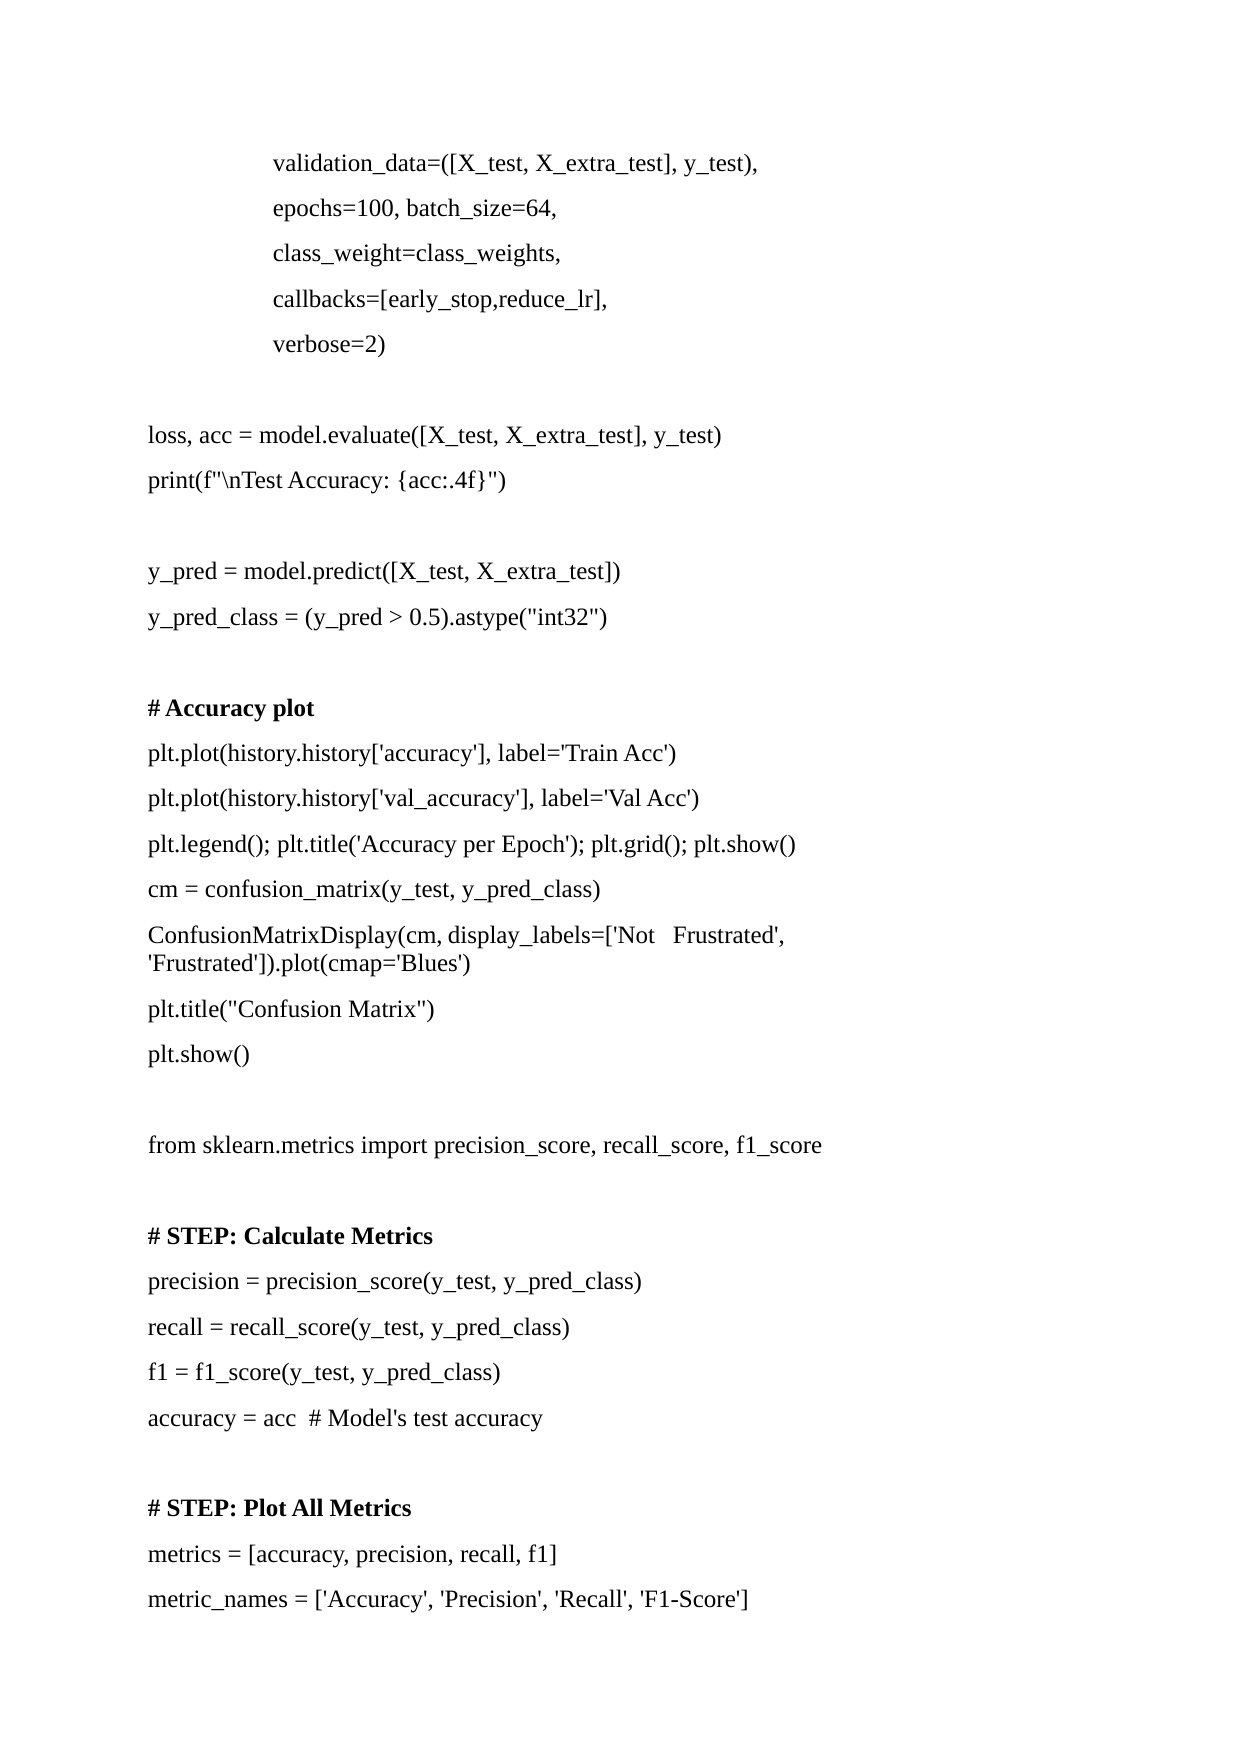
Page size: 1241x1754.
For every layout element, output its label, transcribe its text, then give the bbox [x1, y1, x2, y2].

text recall = recall_score(y_test, y_pred_class) [148, 1312, 1093, 1341]
text verbose=2) [148, 329, 1093, 358]
text validation_data=([X_test, X_extra_test], y_test), [148, 148, 1093, 176]
text cm = confusion_matrix(y_test, y_pred_class) [148, 874, 1093, 903]
text y_pred = model.predict([X_test, X_extra_test]) [148, 556, 1093, 585]
text ConfusionMatrixDisplay(cm, display_labels=['Not Frustrated', 'Frustrated']).plot(cmap='Blues') [148, 920, 1093, 977]
text metrics = [accuracy, precision, recall, f1] [148, 1539, 1093, 1568]
text # STEP: Plot All Metrics [148, 1493, 1093, 1522]
text print(f"\nTest Accuracy: {acc:.4f}") [148, 466, 1093, 494]
text f1 = f1_score(y_test, y_pred_class) [148, 1357, 1093, 1386]
text plt.show() [148, 1039, 1093, 1068]
text plt.title("Confusion Matrix") [148, 994, 1093, 1023]
text plt.legend(); plt.title('Accuracy per Epoch'); plt.grid(); plt.show() [148, 829, 1093, 858]
text class_weight=class_weights, [148, 238, 1093, 267]
text loss, acc = model.evaluate([X_test, X_extra_test], y_test) [148, 420, 1093, 449]
text plt.plot(history.history['accuracy'], label='Train Acc') [148, 738, 1093, 767]
text callbacks=[early_stop,reduce_lr], [148, 284, 1093, 313]
text # Accuracy plot [148, 693, 1093, 721]
text # STEP: Calculate Metrics [148, 1221, 1093, 1250]
text y_pred_class = (y_pred > 0.5).astype("int32") [148, 602, 1093, 631]
text metric_names = ['Accuracy', 'Precision', 'Recall', 'F1-Score'] [148, 1584, 1093, 1613]
text from sklearn.metrics import precision_score, recall_score, f1_score [148, 1130, 1093, 1159]
text precision = precision_score(y_test, y_pred_class) [148, 1266, 1093, 1295]
text plt.plot(history.history['val_accuracy'], label='Val Acc') [148, 783, 1093, 812]
text accuracy = acc # Model's test accuracy [148, 1403, 1093, 1431]
text epochs=100, batch_size=64, [148, 193, 1093, 222]
